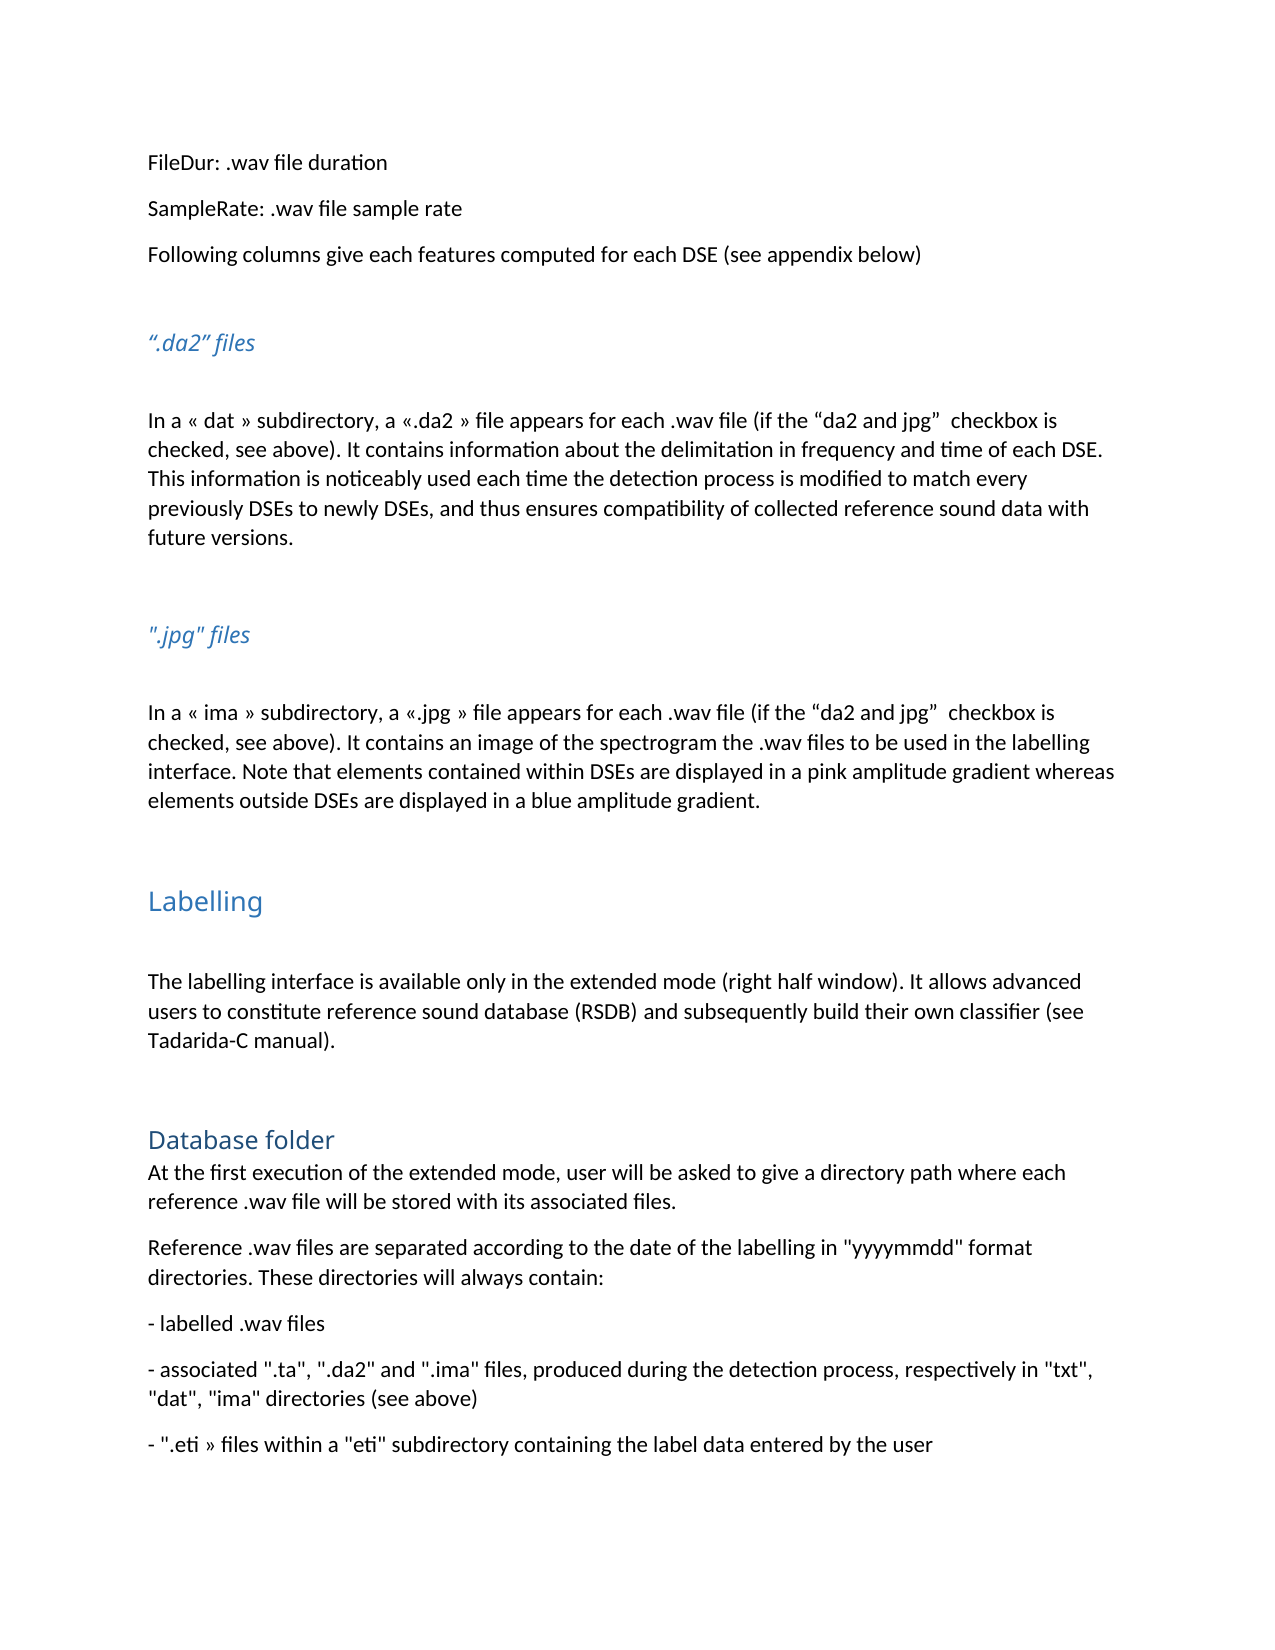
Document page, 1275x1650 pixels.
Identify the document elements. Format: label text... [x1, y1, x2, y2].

subtitle “.da2” files [148, 327, 1127, 358]
subtitle ".jpg" files [148, 619, 1127, 651]
text SampleRate: .wav file sample rate [148, 194, 1127, 222]
subtitle Database folder [148, 1122, 1127, 1156]
text The labelling interface is available only in the extended mode (right half window). It allows advanced users to constitute reference sound database (RSDB) and subsequently build their own classifier (see Tadarida-C manual). [148, 967, 1127, 1054]
text In a « ima » subdirectory, a «.jpg » file appears for each .wav file (if the “da2 and jpg” checkbox is checked, see above). It contains an image of the spectrogram the .wav files to be used in the labelling interface. Note that elements contained within DSEs are displayed in a pink amplitude gradient whereas elements outside DSEs are displayed in a blue amplitude gradient. [148, 698, 1127, 814]
text - labelled .wav files [148, 1309, 1127, 1337]
text - ".eti » files within a "eti" subdirectory containing the label data entered by the user [148, 1430, 1127, 1458]
subtitle Labelling [148, 883, 1127, 919]
text FileDur: .wav file duration [148, 148, 1127, 176]
text Reference .wav files are separated according to the date of the labelling in "yyyymmdd" format directories. These directories will always contain: [148, 1233, 1127, 1291]
text - associated ".ta", ".da2" and ".ima" files, produced during the detection process, respectively in "txt", "dat", "ima" directories (see above) [148, 1355, 1127, 1412]
text In a « dat » subdirectory, a «.da2 » file appears for each .wav file (if the “da2 and jpg” checkbox is checked, see above). It contains information about the delimitation in frequency and time of each DSE. This information is noticeably used each time the detection process is modified to match every previously DSEs to newly DSEs, and thus ensures compatibility of collected reference sound data with future versions. [148, 406, 1127, 551]
text At the first execution of the extended mode, user will be asked to give a directory path where each reference .wav file will be stored with its associated files. [148, 1158, 1127, 1216]
text Following columns give each features computed for each DSE (see appendix below) [148, 240, 1127, 268]
